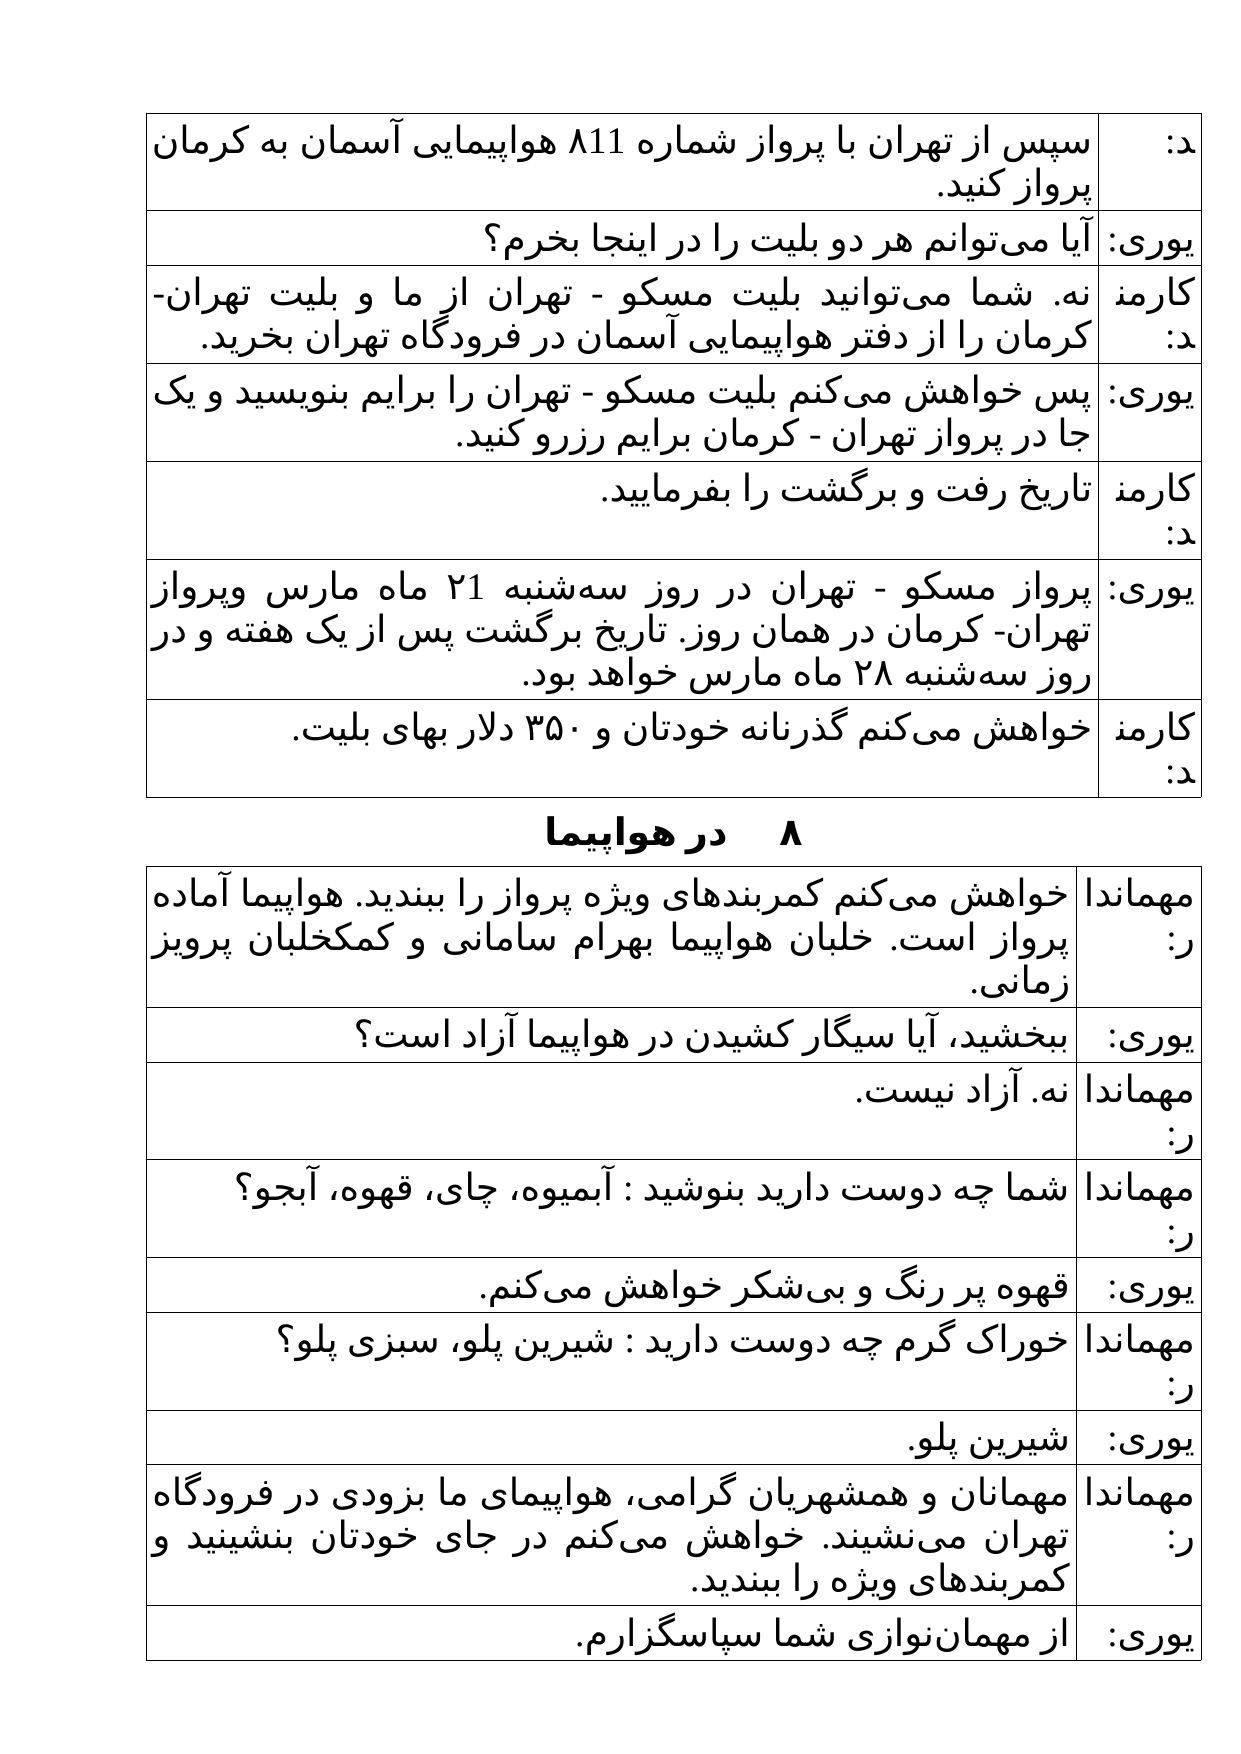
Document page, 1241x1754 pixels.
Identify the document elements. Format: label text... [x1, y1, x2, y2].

table_cell مهماندار: [1077, 1063, 1201, 1159]
table_cell کارمند: [1099, 462, 1201, 558]
table_cell مهماندار: [1077, 1160, 1201, 1257]
table_cell یوری: [1077, 1411, 1201, 1464]
table_cell یوری: [1099, 211, 1201, 265]
table_cell نه. شما می‌توانید بلیت مسکو - تهران از ما و بلیت تهران-کرمان را از دفتر هواپیمایی آسمان در فرودگاه تهران بخرید. [147, 266, 1098, 363]
table_cell خواهش می‌کنم گذرنانه خودتان و ۳۵۰ دلار بهای بلیت. [147, 700, 1098, 797]
table_cell مهمانان و همشهریان گرامی، هواپیمای ما بزودی در فرودگاه تهران می‌نشیند. خواهش می‌کنم در جای خودتان بنشینید و کمربندهای ویژه را ببندید. [147, 1465, 1076, 1605]
table_cell شیرین پلو. [147, 1411, 1076, 1464]
table_cell قهوه پر رنگ و بی‌شکر خواهش می‌کنم. [147, 1258, 1076, 1312]
table_cell نه. آزاد نیست. [147, 1063, 1076, 1159]
table_cell تاریخ رفت و برگشت را بفرمایید. [147, 462, 1098, 558]
table_cell پرواز مسکو - تهران در روز سه‌شنبه ۲1 ماه مارس وپرواز تهران- کرمان در همان روز. تاریخ برگشت پس از یک هفته و در روز سه‌شنبه ۲۸ ماه مارس خواهد بود. [147, 560, 1098, 699]
table_cell یوری: [1077, 1258, 1201, 1312]
table_cell یوری: [1099, 560, 1201, 699]
table_cell کارمند: [1099, 700, 1201, 797]
table_cell شما چه دوست دارید بنوشید : آبمیوه، چای، قهوه، آبجو؟ [147, 1160, 1076, 1257]
table_cell مهماندار: [1077, 1465, 1201, 1605]
table_cell مهماندار: [1077, 1313, 1201, 1410]
table_header خواهش می‌کنم کمربندهای ویژه پرواز را ببندید. هواپیما آماده پرواز است. خلبان هواپیما بهرام سامانی و کمکخلبان پرویز زمانی. [147, 867, 1076, 1007]
table_cell یوری: [1077, 1008, 1201, 1062]
table_cell یوری: [1077, 1606, 1201, 1660]
table_cell د: [1099, 114, 1201, 210]
table_cell ببخشید، آیا سیگار کشیدن در هواپیما آزاد است؟ [147, 1008, 1076, 1062]
table_header مهماندار: [1077, 867, 1201, 1007]
table_cell کارمند: [1099, 266, 1201, 363]
table_cell آیا می‌توانم هر دو بلیت را در اینجا بخرم؟ [147, 211, 1098, 265]
table_cell یوری: [1099, 364, 1201, 461]
table_cell خوراک گرم چه دوست دارید : شیرین پلو، سبزی پلو؟ [147, 1313, 1076, 1410]
table_cell پس خواهش می‌کنم بلیت مسکو - تهران را برایم بنویسید و یک جا در پرواز تهران - کرمان برایم رزرو کنید. [147, 364, 1098, 461]
table_cell از مهمان‌نوازی شما سپاسگزارم. [147, 1606, 1076, 1660]
subtitle در هواپیما [146, 810, 1201, 853]
table_cell شما نخست باید با پرواز شماره ۷۵۷ هواپیمایی هما به تهران سپس از تهران با پرواز شماره ۸11 هواپیمایی آسمان به کرمان پرواز کنید. [147, 114, 1098, 210]
